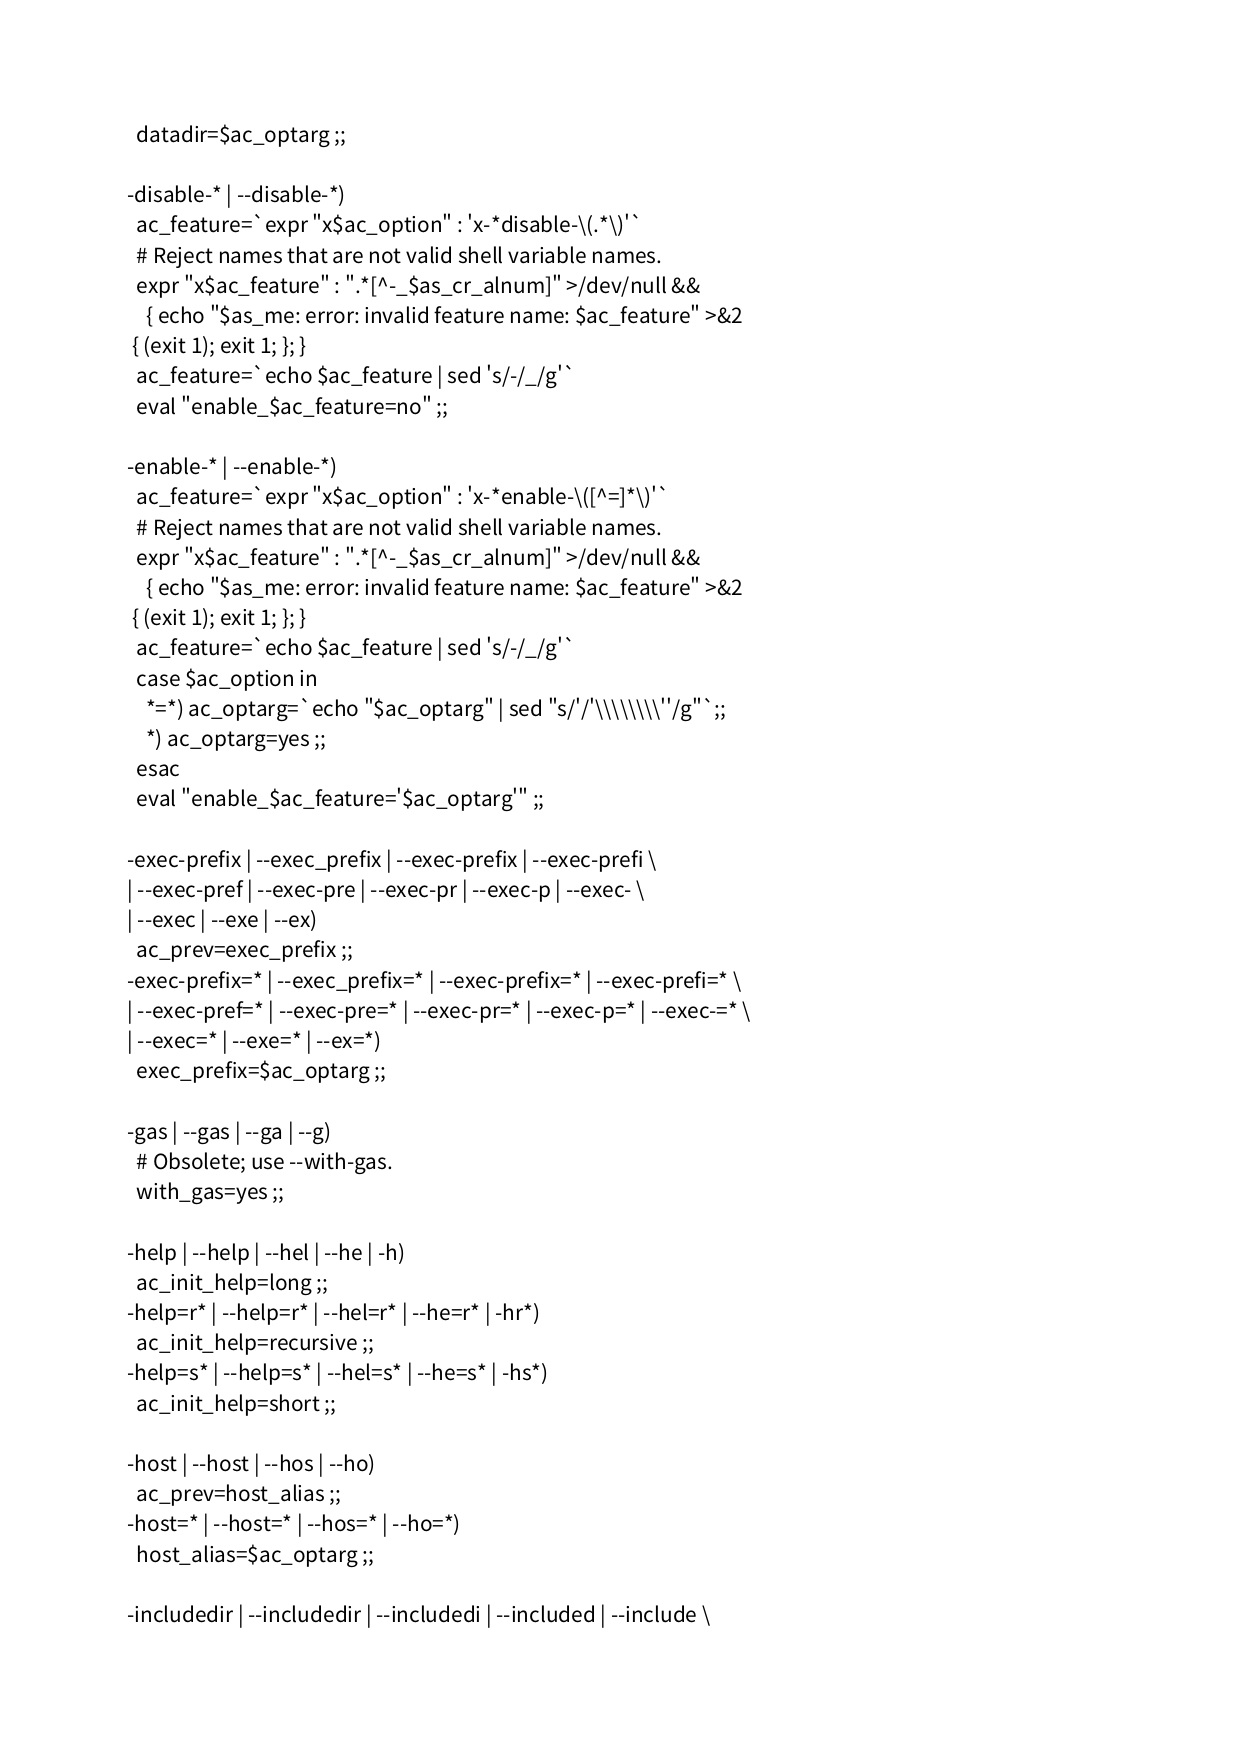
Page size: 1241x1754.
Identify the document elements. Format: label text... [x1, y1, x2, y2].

text eval "enable_$ac_feature=no" ;; [118, 390, 1122, 420]
text -includedir | --includedir | --includedi | --included | --include \ [118, 1598, 1122, 1628]
text esac [118, 752, 1122, 783]
text # Obsolete; use --with-gas. [118, 1145, 1122, 1175]
text ac_prev=exec_prefix ;; [118, 934, 1122, 964]
text *) ac_optarg=yes ;; [118, 722, 1122, 752]
text ac_init_help=recursive ;; [118, 1326, 1122, 1357]
text ac_feature=`expr "x$ac_option" : 'x-*disable-\(.*\)'` [118, 209, 1122, 239]
text { echo "$as_me: error: invalid feature name: $ac_feature" >&2 [118, 571, 1122, 601]
text host_alias=$ac_optarg ;; [118, 1538, 1122, 1568]
text -exec-prefix=* | --exec_prefix=* | --exec-prefix=* | --exec-prefi=* \ [118, 964, 1122, 994]
text | --exec-pref=* | --exec-pre=* | --exec-pr=* | --exec-p=* | --exec-=* \ [118, 994, 1122, 1024]
text -host=* | --host=* | --hos=* | --ho=*) [118, 1508, 1122, 1538]
text { echo "$as_me: error: invalid feature name: $ac_feature" >&2 [118, 299, 1122, 329]
text -gas | --gas | --ga | --g) [118, 1115, 1122, 1145]
text -exec-prefix | --exec_prefix | --exec-prefix | --exec-prefi \ [118, 843, 1122, 873]
text *=*) ac_optarg=`echo "$ac_optarg" | sed "s/'/'\\\\\\\\''/g"`;; [118, 692, 1122, 722]
text exec_prefix=$ac_optarg ;; [118, 1054, 1122, 1085]
text expr "x$ac_feature" : ".*[^-_$as_cr_alnum]" >/dev/null && [118, 269, 1122, 299]
text -host | --host | --hos | --ho) [118, 1447, 1122, 1477]
text { (exit 1); exit 1; }; } [118, 329, 1122, 360]
text expr "x$ac_feature" : ".*[^-_$as_cr_alnum]" >/dev/null && [118, 541, 1122, 571]
text # Reject names that are not valid shell variable names. [118, 239, 1122, 269]
text eval "enable_$ac_feature='$ac_optarg'" ;; [118, 783, 1122, 813]
text # Reject names that are not valid shell variable names. [118, 511, 1122, 541]
text ac_feature=`expr "x$ac_option" : 'x-*enable-\([^=]*\)'` [118, 481, 1122, 511]
text -disable-* | --disable-*) [118, 178, 1122, 209]
text -help=s* | --help=s* | --hel=s* | --he=s* | -hs*) [118, 1357, 1122, 1387]
text ac_feature=`echo $ac_feature | sed 's/-/_/g'` [118, 632, 1122, 662]
text { (exit 1); exit 1; }; } [118, 601, 1122, 632]
text ac_prev=host_alias ;; [118, 1477, 1122, 1508]
text ac_init_help=short ;; [118, 1387, 1122, 1417]
text | --exec | --exe | --ex) [118, 903, 1122, 934]
text | --exec-pref | --exec-pre | --exec-pr | --exec-p | --exec- \ [118, 873, 1122, 903]
text datadir=$ac_optarg ;; [118, 118, 1122, 148]
text case $ac_option in [118, 662, 1122, 692]
text | --exec=* | --exe=* | --ex=*) [118, 1024, 1122, 1054]
text ac_init_help=long ;; [118, 1266, 1122, 1296]
text -help | --help | --hel | --he | -h) [118, 1236, 1122, 1266]
text with_gas=yes ;; [118, 1175, 1122, 1206]
text ac_feature=`echo $ac_feature | sed 's/-/_/g'` [118, 360, 1122, 390]
text -enable-* | --enable-*) [118, 450, 1122, 481]
text -help=r* | --help=r* | --hel=r* | --he=r* | -hr*) [118, 1296, 1122, 1326]
